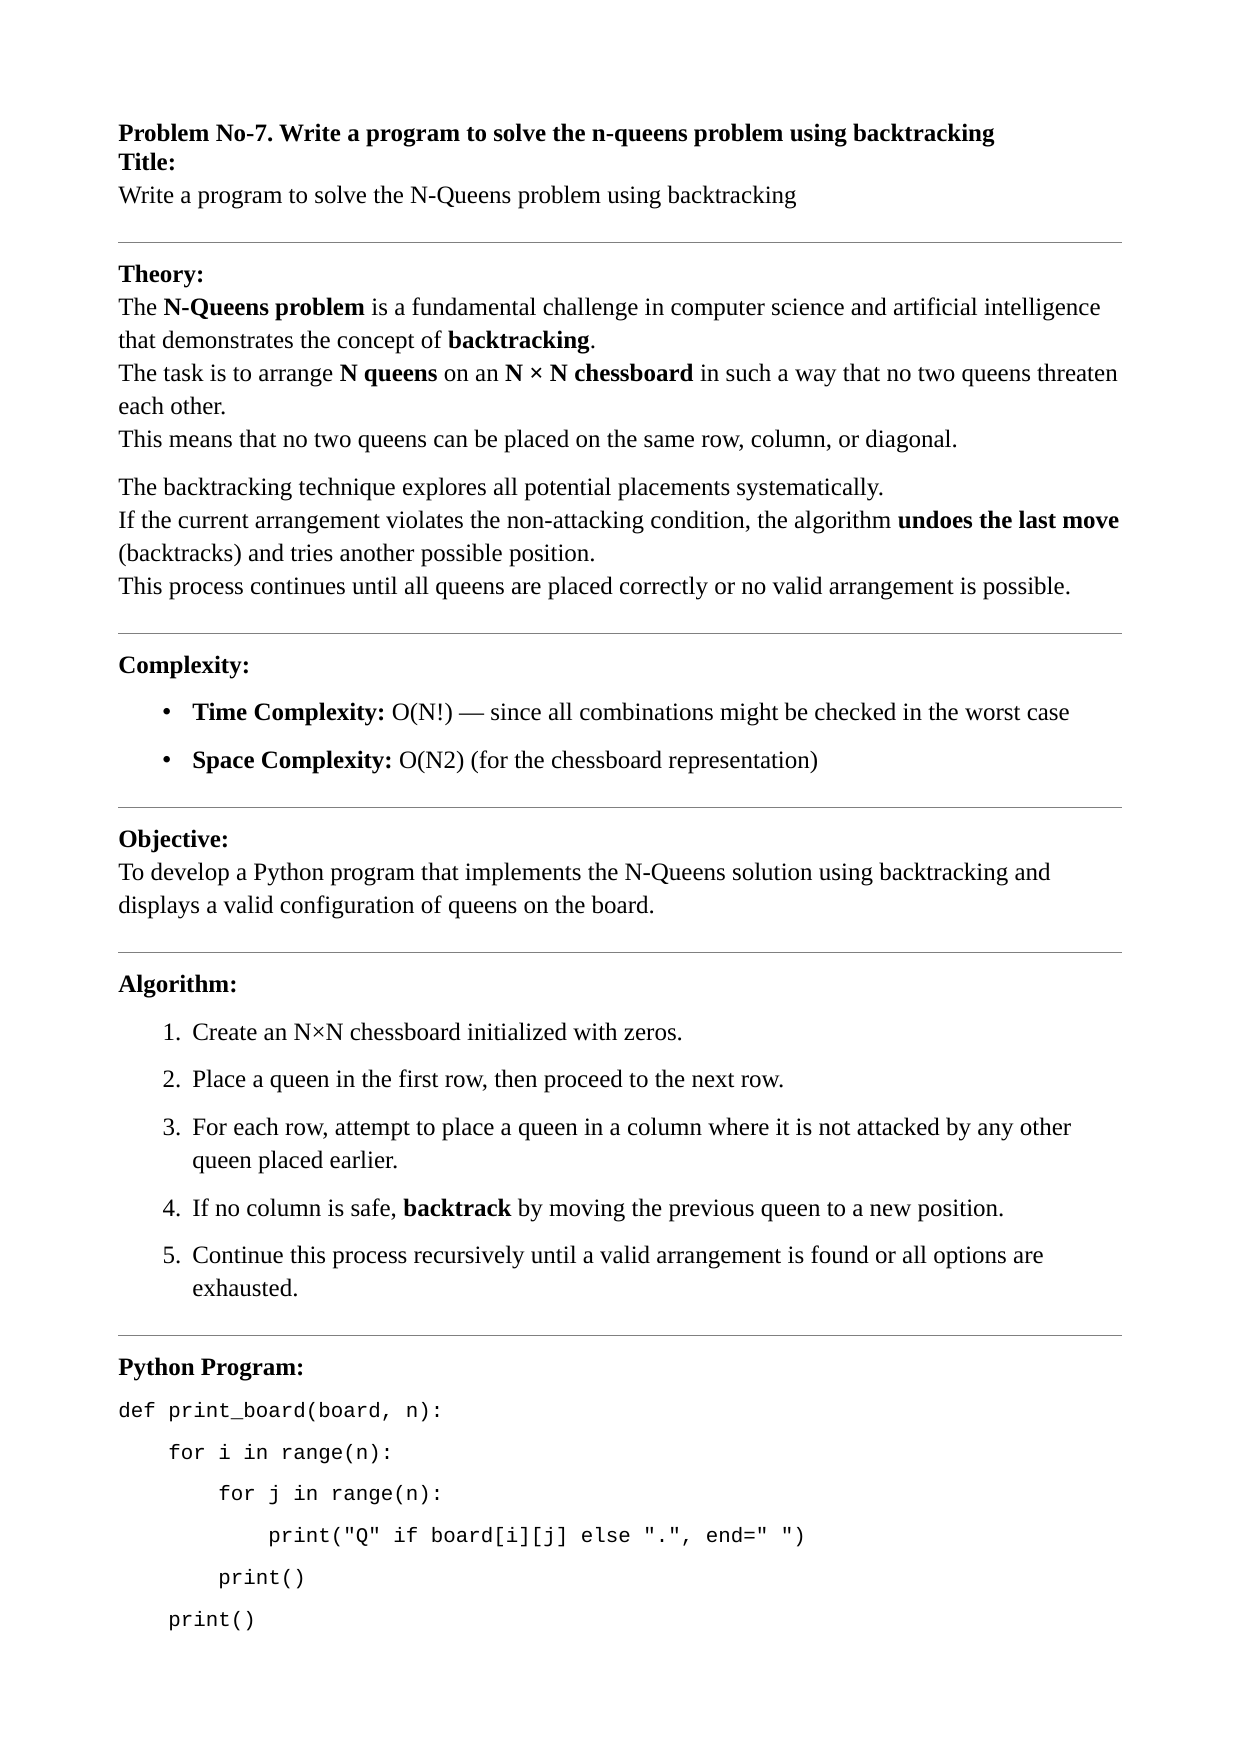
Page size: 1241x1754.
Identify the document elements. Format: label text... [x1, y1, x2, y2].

text Python Program: [118, 1352, 1122, 1381]
text Title: Write a program to solve the N-Queens problem using backtracking [118, 147, 1122, 209]
list Space Complexity: O(N2) (for the chessboard representation) [162, 745, 1122, 774]
list Continue this process recursively until a valid arrangement is found or all options are exhausted. [162, 1240, 1122, 1302]
text Objective: To develop a Python program that implements the N-Queens solution using backtracking and displays a valid configuration of queens on the board. [118, 824, 1122, 919]
text Complexity: [118, 650, 1122, 678]
text print("Q" if board[i][j] else ".", end=" ") [118, 1525, 1122, 1549]
text def print_board(board, n): [118, 1400, 1122, 1423]
text for j in range(n): [118, 1483, 1122, 1507]
list Create an N×N chessboard initialized with zeros. [162, 1017, 1122, 1046]
list Place a queen in the first row, then proceed to the next row. [162, 1064, 1122, 1093]
text for i in range(n): [118, 1442, 1122, 1465]
list If no column is safe, backtrack by moving the previous queen to a new position. [162, 1193, 1122, 1221]
text Theory: The N-Queens problem is a fundamental challenge in computer science and artificial intelligence that demonstrates the concept of backtracking. The task is to arrange N queens on an N × N chessboard in such a way that no two queens threaten each other. This means that no two queens can be placed on the same row, column, or diagonal. [118, 259, 1122, 453]
list Time Complexity: O(N!) — since all combinations might be checked in the worst case [162, 697, 1122, 726]
text Problem No-7. Write a program to solve the n-queens problem using backtracking [118, 118, 1122, 147]
text print() [118, 1567, 1122, 1591]
text Algorithm: [118, 969, 1122, 998]
text print() [118, 1609, 1122, 1632]
text The backtracking technique explores all potential placements systematically. If the current arrangement violates the non-attacking condition, the algorithm undoes the last move (backtracks) and tries another possible position. This process continues until all queens are placed correctly or no valid arrangement is possible. [118, 472, 1122, 599]
list For each row, attempt to place a queen in a column where it is not attacked by any other queen placed earlier. [162, 1112, 1122, 1174]
